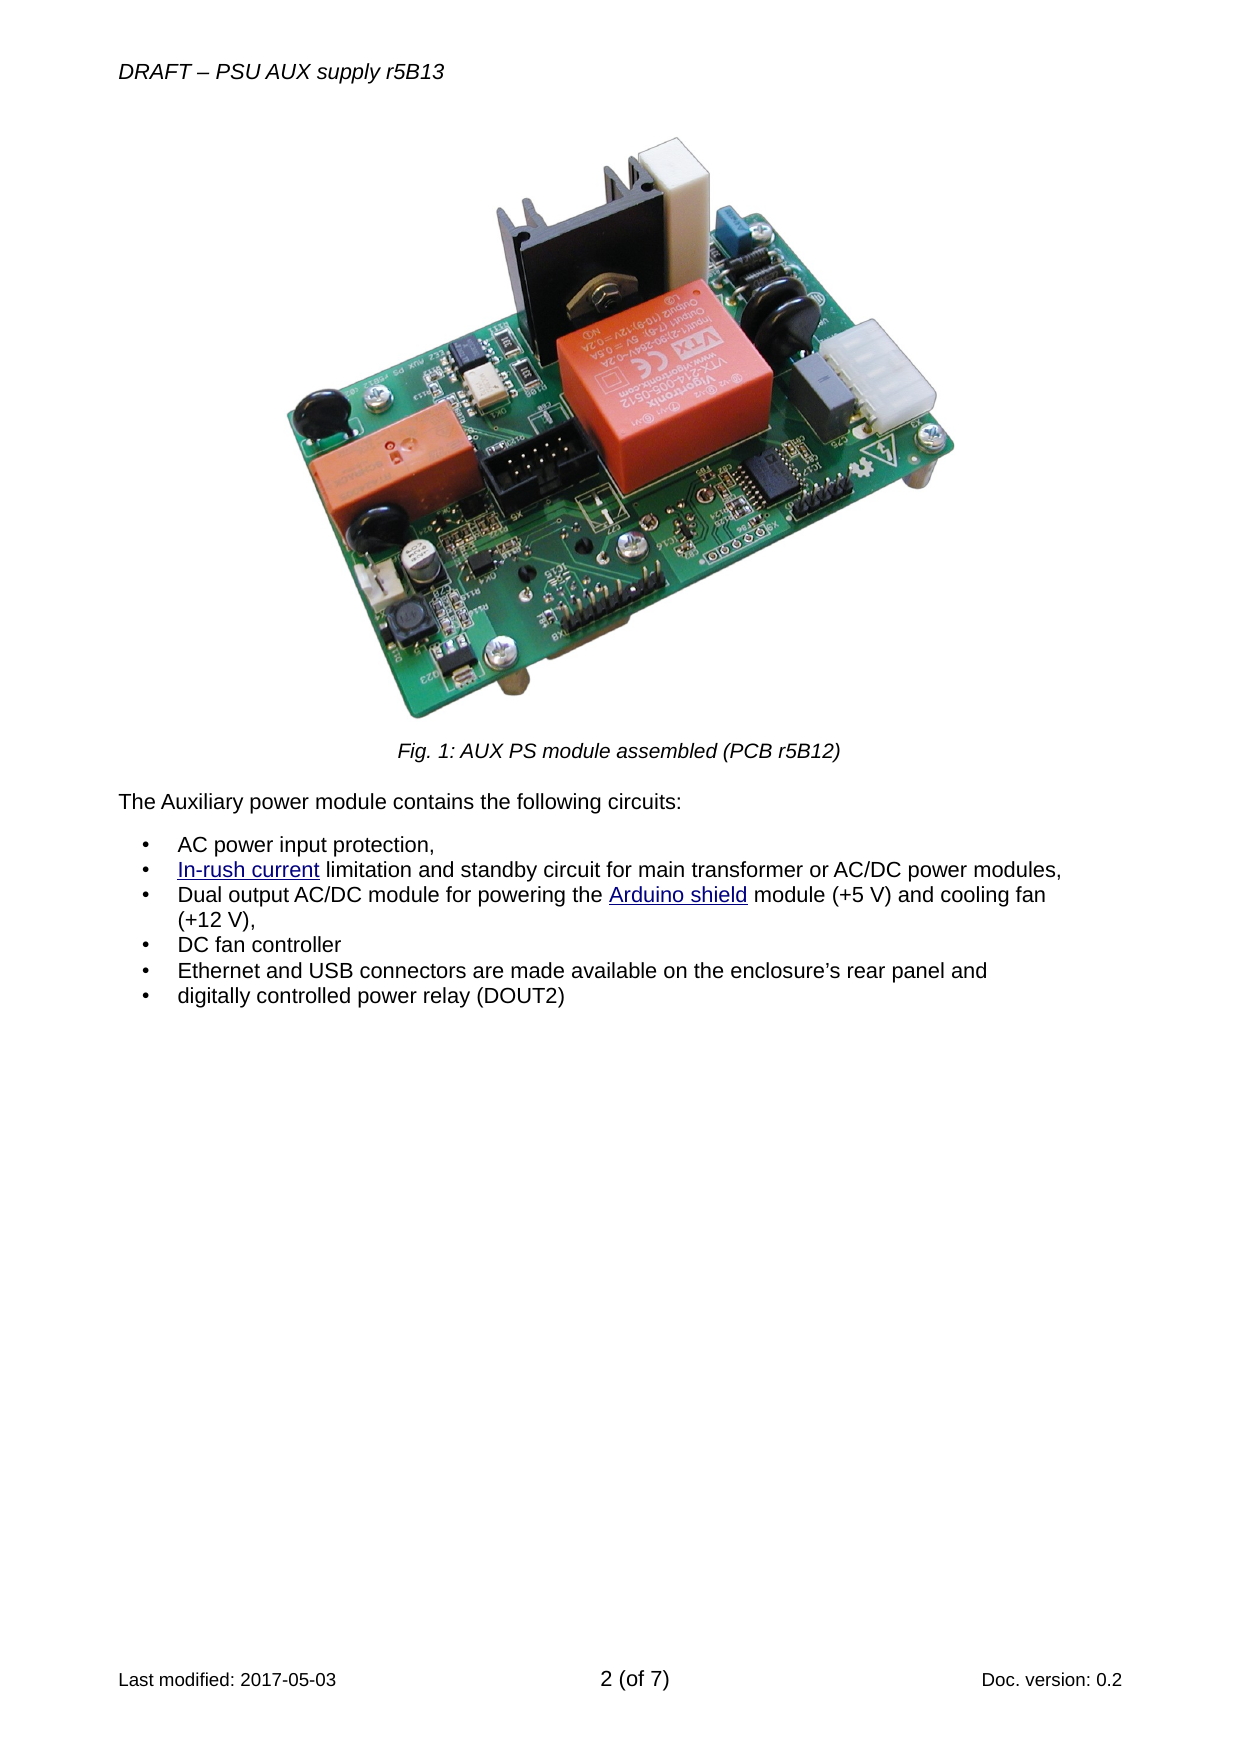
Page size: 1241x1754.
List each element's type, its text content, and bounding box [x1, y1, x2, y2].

list In-rush current limitation and standby circuit for main transformer or AC/DC power modules, [142, 857, 1110, 882]
text The Auxiliary power module contains the following circuits: [118, 788, 1122, 814]
list Ethernet and USB connectors are made available on the enclosure’s rear panel and [142, 957, 1110, 983]
picture [265, 131, 975, 722]
list AC power input protection, [142, 831, 1110, 857]
list DC fan controller [142, 932, 1110, 957]
list digitally controlled power relay (DOUT2) [142, 983, 1110, 1008]
text Fig. 1: AUX PS module assembled (PCB r5B12) [266, 722, 974, 763]
list Dual output AC/DC module for powering the Arduino shield module (+5 V) and cooling fan (+12 V), [142, 882, 1110, 932]
